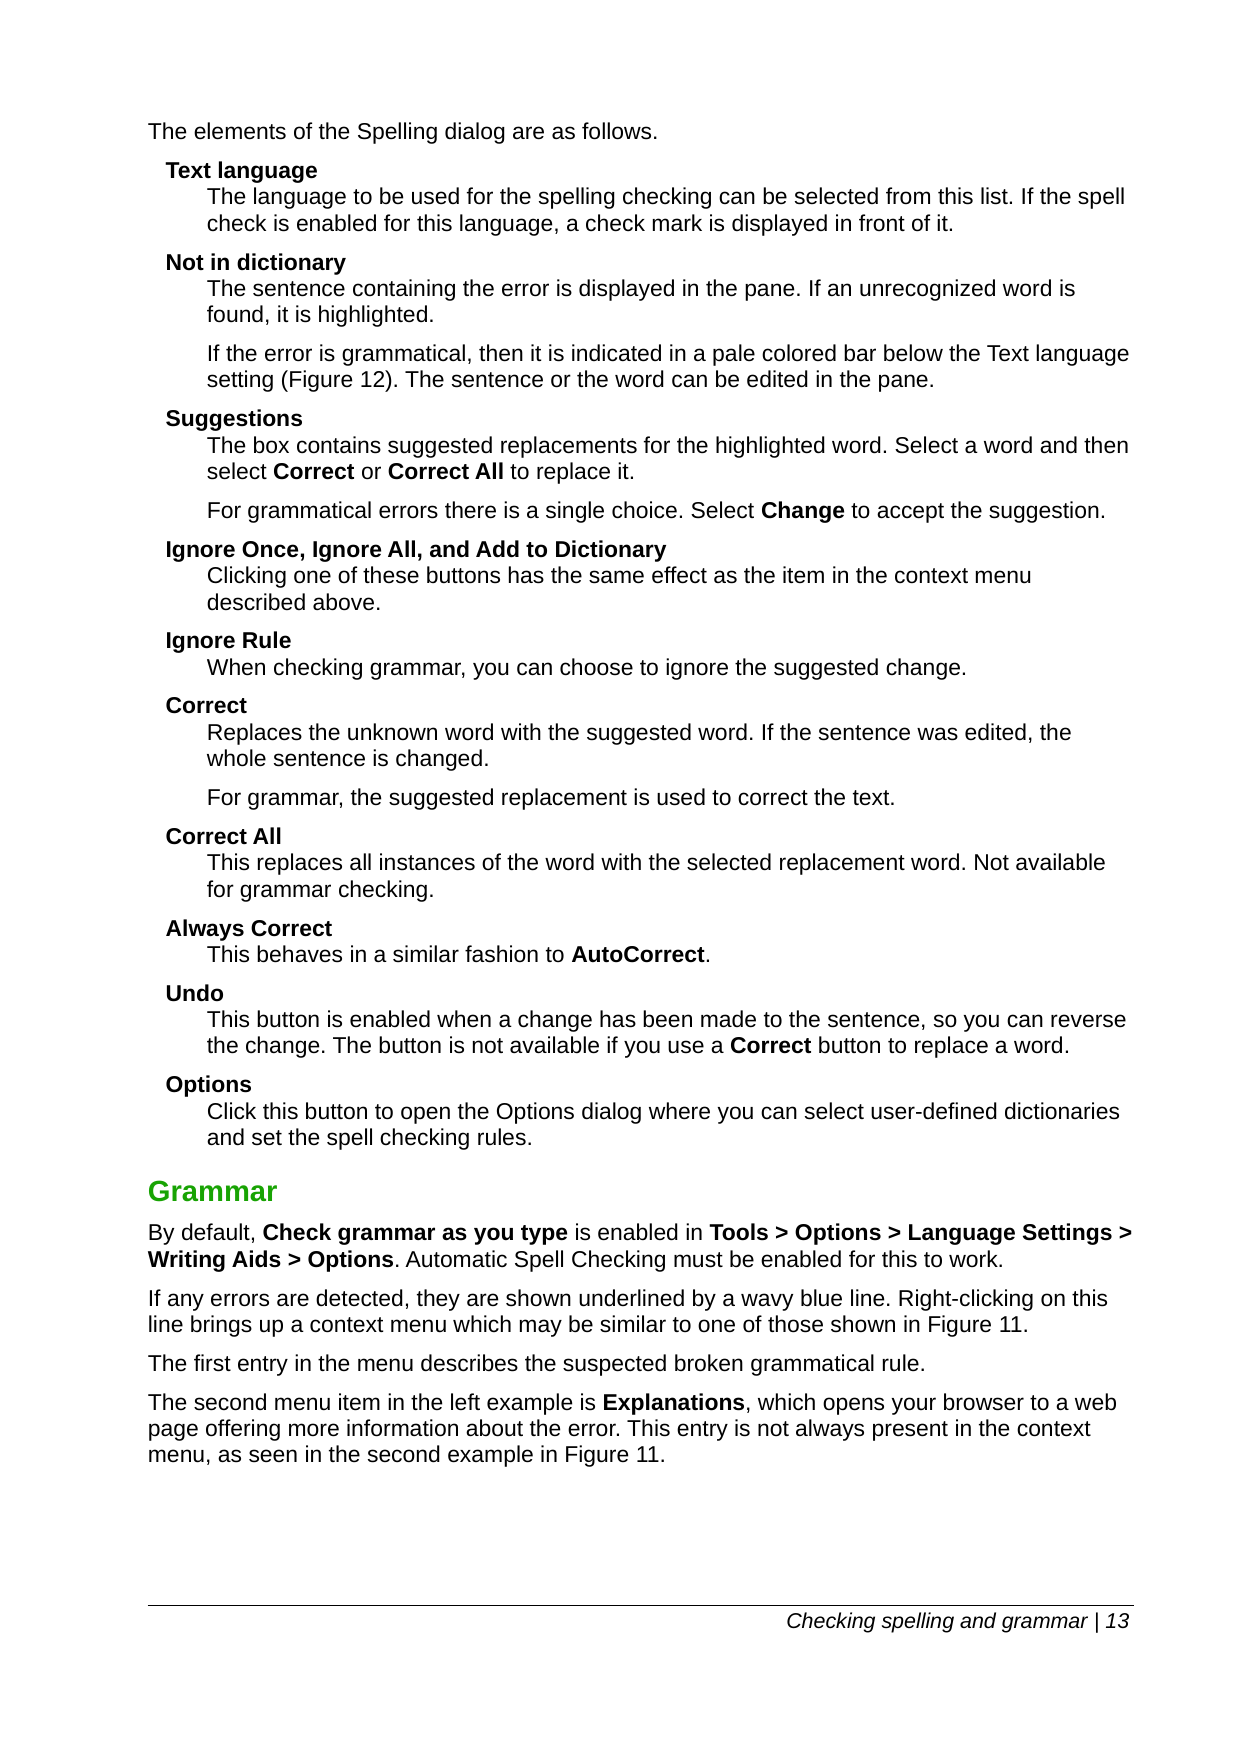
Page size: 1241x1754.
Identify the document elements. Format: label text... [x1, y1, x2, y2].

text Replaces the unknown word with the suggested word. If the sentence was edited, the whole sentence is changed. [207, 719, 1134, 772]
list The elements of the Spelling dialog are as follows. [148, 118, 1134, 144]
text This behaves in a similar fashion to AutoCorrect. [207, 941, 1134, 967]
text The first entry in the menu describes the suspected broken grammatical rule. [148, 1350, 1134, 1376]
text For grammar, the suggested replacement is used to correct the text. [207, 784, 1134, 810]
text If the error is grammatical, then it is indicated in a pale colored bar below the Text language setting (Figure 12). The sentence or the word can be edited in the pane. [207, 340, 1134, 393]
text Ignore Rule [165, 627, 1134, 654]
text The language to be used for the spelling checking can be selected from this list. If the spell check is enabled for this language, a check mark is displayed in front of it. [207, 183, 1134, 236]
text Always Correct [165, 914, 1134, 941]
text Not in dictionary [165, 248, 1134, 275]
text The sentence containing the error is displayed in the pane. If an unrecognized word is found, it is highlighted. [207, 275, 1134, 328]
text By default, Check grammar as you type is enabled in Tools > Options > Language Settings > Writing Aids > Options. Automatic Spell Checking must be enabled for this to work. [148, 1219, 1134, 1272]
text Click this button to open the Options dialog where you can select user-defined dictionaries and set the spell checking rules. [207, 1098, 1134, 1150]
subtitle Grammar [148, 1174, 1134, 1207]
text Text language [165, 157, 1134, 183]
text Ignore Once, Ignore All, and Add to Dictionary [165, 536, 1134, 562]
text If any errors are detected, they are shown underlined by a wavy blue line. Right-clicking on this line brings up a context menu which may be similar to one of those shown in Figure 11. [148, 1284, 1134, 1337]
text This replaces all instances of the word with the selected replacement word. Not available for grammar checking. [207, 849, 1134, 902]
text Correct [165, 692, 1134, 719]
text For grammatical errors there is a single choice. Select Change to accept the suggestion. [207, 497, 1134, 523]
text Suggestions [165, 405, 1134, 432]
text The second menu item in the left example is Explanations, which opens your browser to a web page offering more information about the error. This entry is not always present in the context menu, as seen in the second example in Figure 11. [148, 1388, 1134, 1468]
text Clicking one of these buttons has the same effect as the item in the context menu described above. [207, 562, 1134, 615]
text Correct All [165, 823, 1134, 849]
text This button is enabled when a change has been made to the sentence, so you can reverse the change. The button is not available if you use a Correct button to replace a word. [207, 1006, 1134, 1059]
text Options [165, 1071, 1134, 1098]
text The box contains suggested replacements for the highlighted word. Select a word and then select Correct or Correct All to replace it. [207, 432, 1134, 484]
text When checking grammar, you can choose to ignore the suggested change. [207, 654, 1134, 680]
text Undo [165, 980, 1134, 1006]
